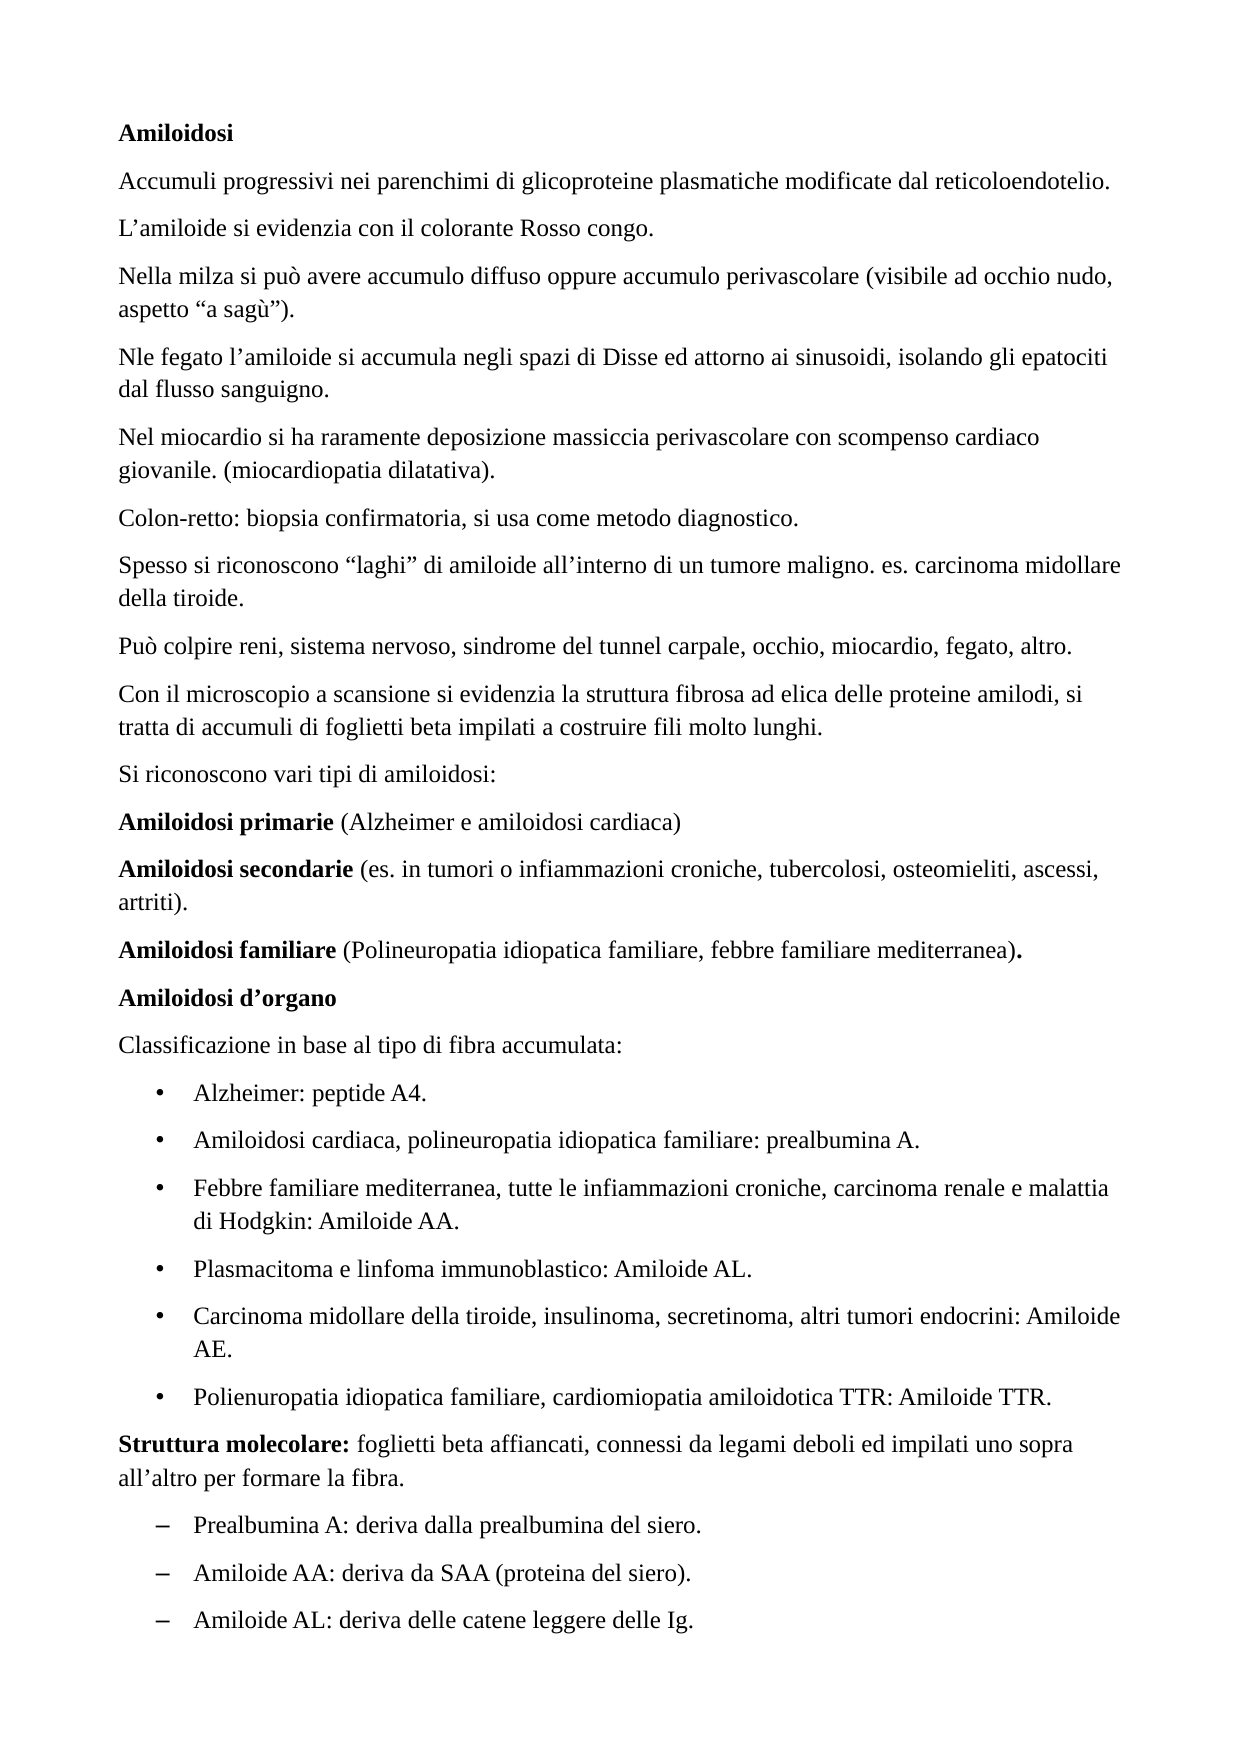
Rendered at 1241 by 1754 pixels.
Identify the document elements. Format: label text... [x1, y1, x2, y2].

text Può colpire reni, sistema nervoso, sindrome del tunnel carpale, occhio, miocardio, fegato, altro. [118, 631, 1122, 660]
text Nel miocardio si ha raramente deposizione massiccia perivascolare con scompenso cardiaco giovanile. (miocardiopatia dilatativa). [118, 422, 1122, 484]
list Prealbumina A: deriva dalla prealbumina del siero. [156, 1510, 1122, 1539]
list Alzheimer: peptide A4. [156, 1078, 1122, 1107]
text Struttura molecolare: foglietti beta affiancati, connessi da legami deboli ed impilati uno sopra all’altro per formare la fibra. [118, 1429, 1122, 1491]
text Amiloidosi familiare (Polineuropatia idiopatica familiare, febbre familiare mediterranea). [118, 935, 1122, 964]
text Con il microscopio a scansione si evidenzia la struttura fibrosa ad elica delle proteine amilodi, si tratta di accumuli di foglietti beta impilati a costruire fili molto lunghi. [118, 679, 1122, 740]
text L’amiloide si evidenzia con il colorante Rosso congo. [118, 213, 1122, 242]
text Spesso si riconoscono “laghi” di amiloide all’interno di un tumore maligno. es. carcinoma midollare della tiroide. [118, 550, 1122, 612]
text Amiloidosi [118, 118, 1122, 147]
list Polienuropatia idiopatica familiare, cardiomiopatia amiloidotica TTR: Amiloide TTR. [156, 1382, 1122, 1411]
text Nella milza si può avere accumulo diffuso oppure accumulo perivascolare (visibile ad occhio nudo, aspetto “a sagù”). [118, 261, 1122, 323]
list Amiloidosi cardiaca, polineuropatia idiopatica familiare: prealbumina A. [156, 1126, 1122, 1154]
list Plasmacitoma e linfoma immunoblastico: Amiloide AL. [156, 1254, 1122, 1282]
text Si riconoscono vari tipi di amiloidosi: [118, 759, 1122, 788]
text Amiloidosi primarie (Alzheimer e amiloidosi cardiaca) [118, 807, 1122, 836]
text Amiloidosi d’organo [118, 983, 1122, 1011]
list Febbre familiare mediterranea, tutte le infiammazioni croniche, carcinoma renale e malattia di Hodgkin: Amiloide AA. [156, 1173, 1122, 1235]
text Amiloidosi secondarie (es. in tumori o infiammazioni croniche, tubercolosi, osteomieliti, ascessi, artriti). [118, 854, 1122, 916]
text Colon-retto: biopsia confirmatoria, si usa come metodo diagnostico. [118, 503, 1122, 532]
text Nle fegato l’amiloide si accumula negli spazi di Disse ed attorno ai sinusoidi, isolando gli epatociti dal flusso sanguigno. [118, 342, 1122, 403]
list Amiloide AA: deriva da SAA (proteina del siero). [156, 1558, 1122, 1587]
list Amiloide AL: deriva delle catene leggere delle Ig. [156, 1605, 1122, 1634]
text Accumuli progressivi nei parenchimi di glicoproteine plasmatiche modificate dal reticoloendotelio. [118, 166, 1122, 194]
list Carcinoma midollare della tiroide, insulinoma, secretinoma, altri tumori endocrini: Amiloide AE. [156, 1301, 1122, 1363]
text Classificazione in base al tipo di fibra accumulata: [118, 1030, 1122, 1059]
